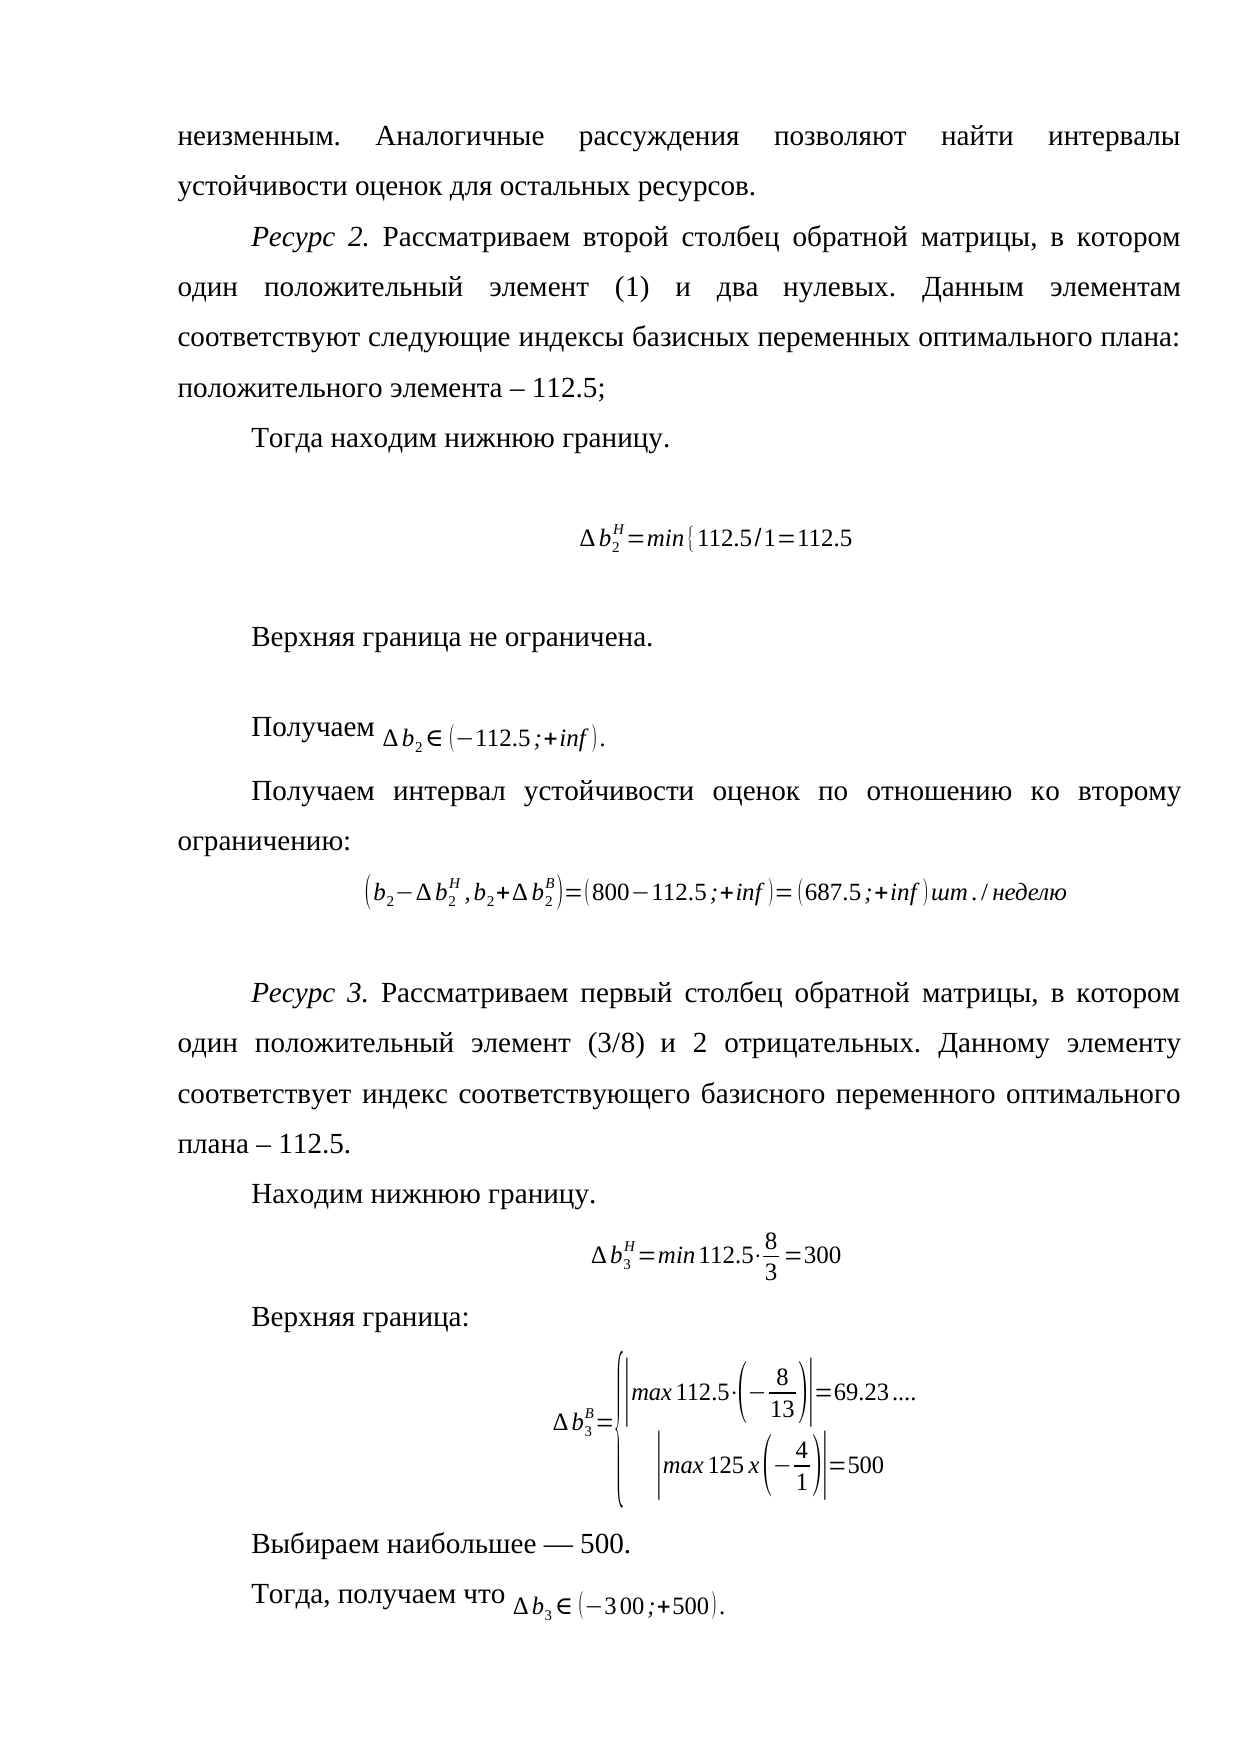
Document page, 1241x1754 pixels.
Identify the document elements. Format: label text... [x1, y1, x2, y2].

text неизменным. Аналогичные рассуждения позволяют найти интервалы устойчивости оценок для остальных ресурсов. [177, 118, 1181, 202]
text Получаем интервал устойчивости оценок по отношению ко второму ограничению: [177, 773, 1181, 856]
text Верхняя граница: [177, 1299, 1181, 1333]
text Тогда, получаем что [177, 1576, 1181, 1623]
text Верхняя граница не ограничена. [177, 619, 1181, 653]
text Находим нижнюю границу. [177, 1177, 1181, 1210]
text Ресурс 2. Рассматриваем второй столбец обратной матрицы, в котором один положительный элемент (1) и два нулевых. Данным элементам соответствуют следующие индексы базисных переменных оптимального плана: положительного элемента – 112.5; [177, 219, 1181, 403]
text Выбираем наибольшее — 500. [177, 1526, 1181, 1559]
text Получаем [177, 709, 1181, 756]
text Тогда находим нижнюю границу. [177, 420, 1181, 453]
text Ресурс 3. Рассматриваем первый столбец обратной матрицы, в котором один положительный элемент (3/8) и 2 отрицательных. Данному элементу соответствует индекс соответствующего базисного переменного оптимального плана – 112.5. [177, 975, 1181, 1160]
